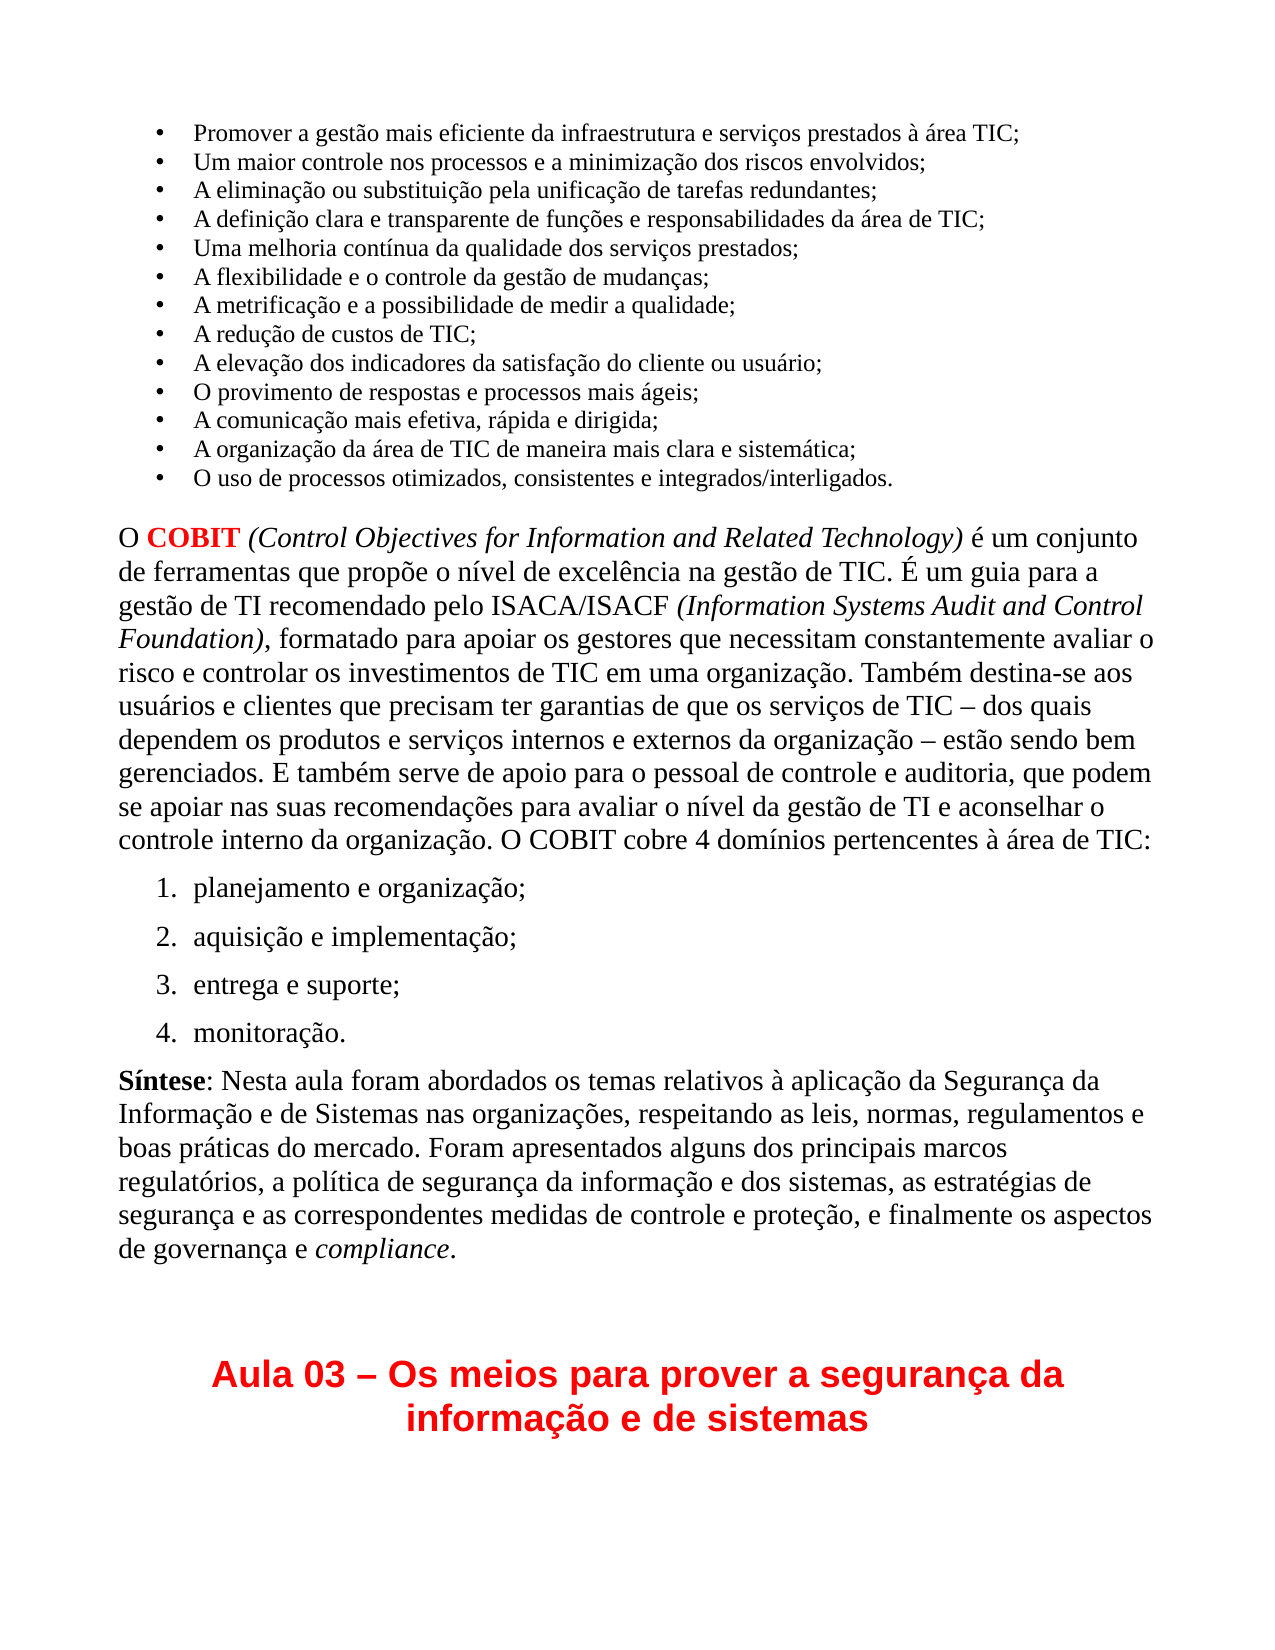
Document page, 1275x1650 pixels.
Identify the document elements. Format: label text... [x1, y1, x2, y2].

list A flexibilidade e o controle da gestão de mudanças; [156, 262, 1157, 291]
list A metrificação e a possibilidade de medir a qualidade; [156, 291, 1157, 319]
subtitle Aula 03 – Os meios para prover a segurança da informação e de sistemas [118, 1352, 1157, 1439]
list Uma melhoria contínua da qualidade dos serviços prestados; [156, 233, 1157, 262]
list entrega e suporte; [156, 967, 1157, 1000]
list A definição clara e transparente de funções e responsabilidades da área de TIC; [156, 204, 1157, 233]
list O uso de processos otimizados, consistentes e integrados/interligados. [156, 463, 1157, 521]
list O provimento de respostas e processos mais ágeis; [156, 377, 1157, 406]
list A elevação dos indicadores da satisfação do cliente ou usuário; [156, 348, 1157, 377]
text Síntese: Nesta aula foram abordados os temas relativos à aplicação da Segurança da Informação e de Sistemas nas organizações, respeitando as leis, normas, regulamentos e boas práticas do mercado. Foram apresentados alguns dos principais marcos regulatórios, a política de segurança da informação e dos sistemas, as estratégias de segurança e as correspondentes medidas de controle e proteção, e finalmente os aspectos de governança e compliance. [118, 1063, 1157, 1264]
list A eliminação ou substituição pela unificação de tarefas redundantes; [156, 176, 1157, 204]
list A redução de custos de TIC; [156, 319, 1157, 348]
list Um maior controle nos processos e a minimização dos riscos envolvidos; [156, 147, 1157, 176]
list A organização da área de TIC de maneira mais clara e sistemática; [156, 434, 1157, 463]
list A comunicação mais efetiva, rápida e dirigida; [156, 406, 1157, 434]
list planejamento e organização; [156, 871, 1157, 904]
list monitoração. [156, 1015, 1157, 1048]
text O COBIT (Control Objectives for Information and Related Technology) é um conjunto de ferramentas que propõe o nível de excelência na gestão de TIC. É um guia para a gestão de TI recomendado pelo ISACA/ISACF (Information Systems Audit and Control Foundation), formatado para apoiar os gestores que necessitam constantemente avaliar o risco e controlar os investimentos de TIC em uma organização. Também destina-se aos usuários e clientes que precisam ter garantias de que os serviços de TIC – dos quais dependem os produtos e serviços internos e externos da organização – estão sendo bem gerenciados. E também serve de apoio para o pessoal de controle e auditoria, que podem se apoiar nas suas recomendações para avaliar o nível da gestão de TI e aconselhar o controle interno da organização. O COBIT cobre 4 domínios pertencentes à área de TIC: [118, 521, 1157, 856]
list Promover a gestão mais eficiente da infraestrutura e serviços prestados à área TIC; [156, 118, 1157, 147]
list aquisição e implementação; [156, 919, 1157, 952]
